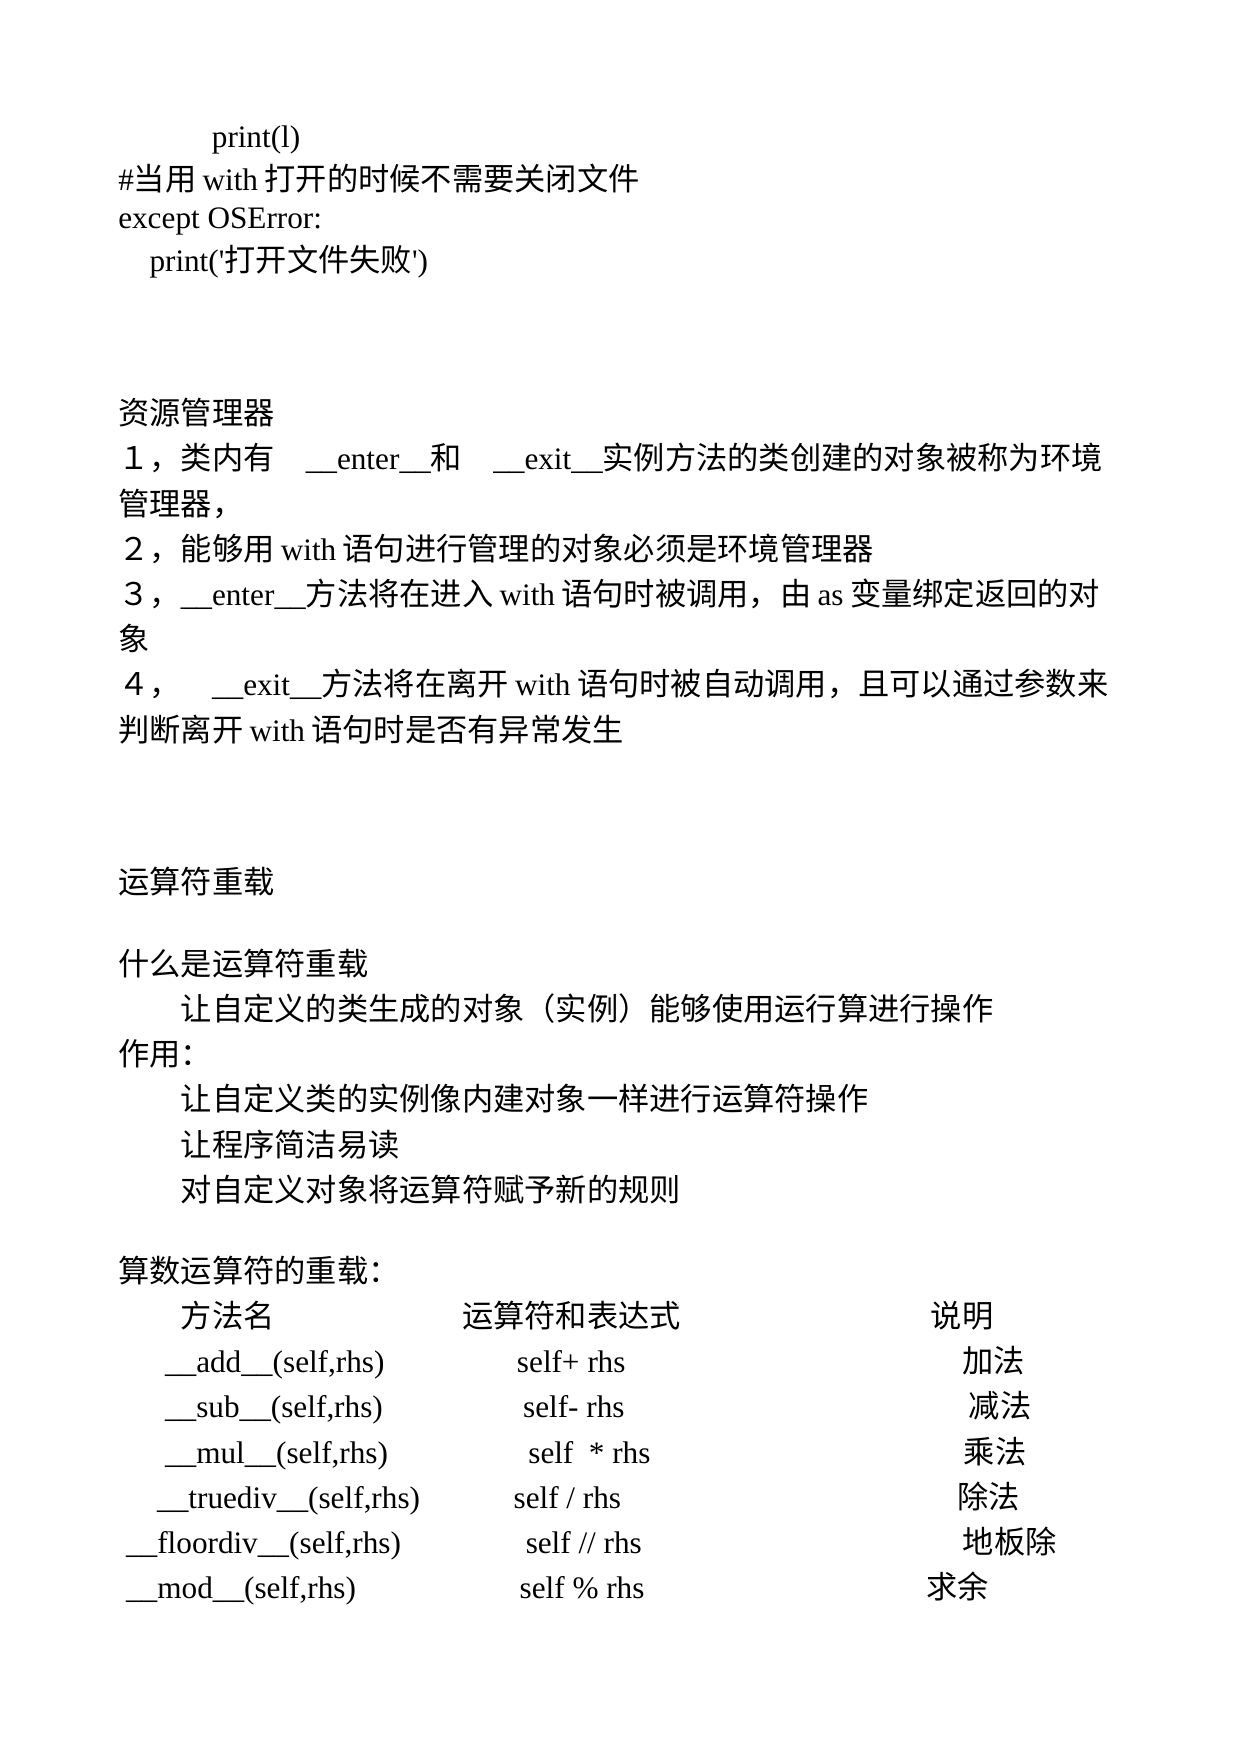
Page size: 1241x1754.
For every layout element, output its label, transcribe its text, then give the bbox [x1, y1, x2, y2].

text 让程序简洁易读 [118, 1120, 1122, 1165]
text __mul__(self,rhs) self * rhs 乘法 [118, 1427, 1122, 1472]
text ３，__enter__方法将在进入with语句时被调用，由as变量绑定返回的对象 [118, 569, 1122, 659]
text __mod__(self,rhs) self % rhs 求余 [118, 1562, 1122, 1608]
text 运算符重载 [118, 858, 1122, 903]
text 算数运算符的重载： [118, 1246, 1122, 1291]
text 对自定义对象将运算符赋予新的规则 [118, 1165, 1122, 1210]
text print(l) [118, 118, 1122, 154]
text __sub__(self,rhs) self- rhs 减法 [118, 1382, 1122, 1427]
text 作用： [118, 1029, 1122, 1074]
text ２，能够用with语句进行管理的对象必须是环境管理器 [118, 524, 1122, 569]
text 方法名 运算符和表达式 说明 [118, 1291, 1122, 1336]
text #当用with打开的时候不需要关闭文件 [118, 154, 1122, 199]
text __truediv__(self,rhs) self / rhs 除法 [118, 1472, 1122, 1517]
text __floordiv__(self,rhs) self // rhs 地板除 [118, 1517, 1122, 1562]
text １，类内有 __enter__和 __exit__实例方法的类创建的对象被称为环境管理器， [118, 433, 1122, 524]
text 让自定义类的实例像内建对象一样进行运算符操作 [118, 1074, 1122, 1120]
text 让自定义的类生成的对象（实例）能够使用运行算进行操作 [118, 984, 1122, 1029]
text 资源管理器 [118, 388, 1122, 433]
text except OSError: [118, 199, 1122, 235]
text print('打开文件失败') [118, 235, 1122, 280]
text ４， __exit__方法将在离开with语句时被自动调用，且可以通过参数来判断离开with语句时是否有异常发生 [118, 659, 1122, 750]
text 什么是运算符重载 [118, 939, 1122, 984]
text __add__(self,rhs) self+ rhs 加法 [118, 1336, 1122, 1382]
